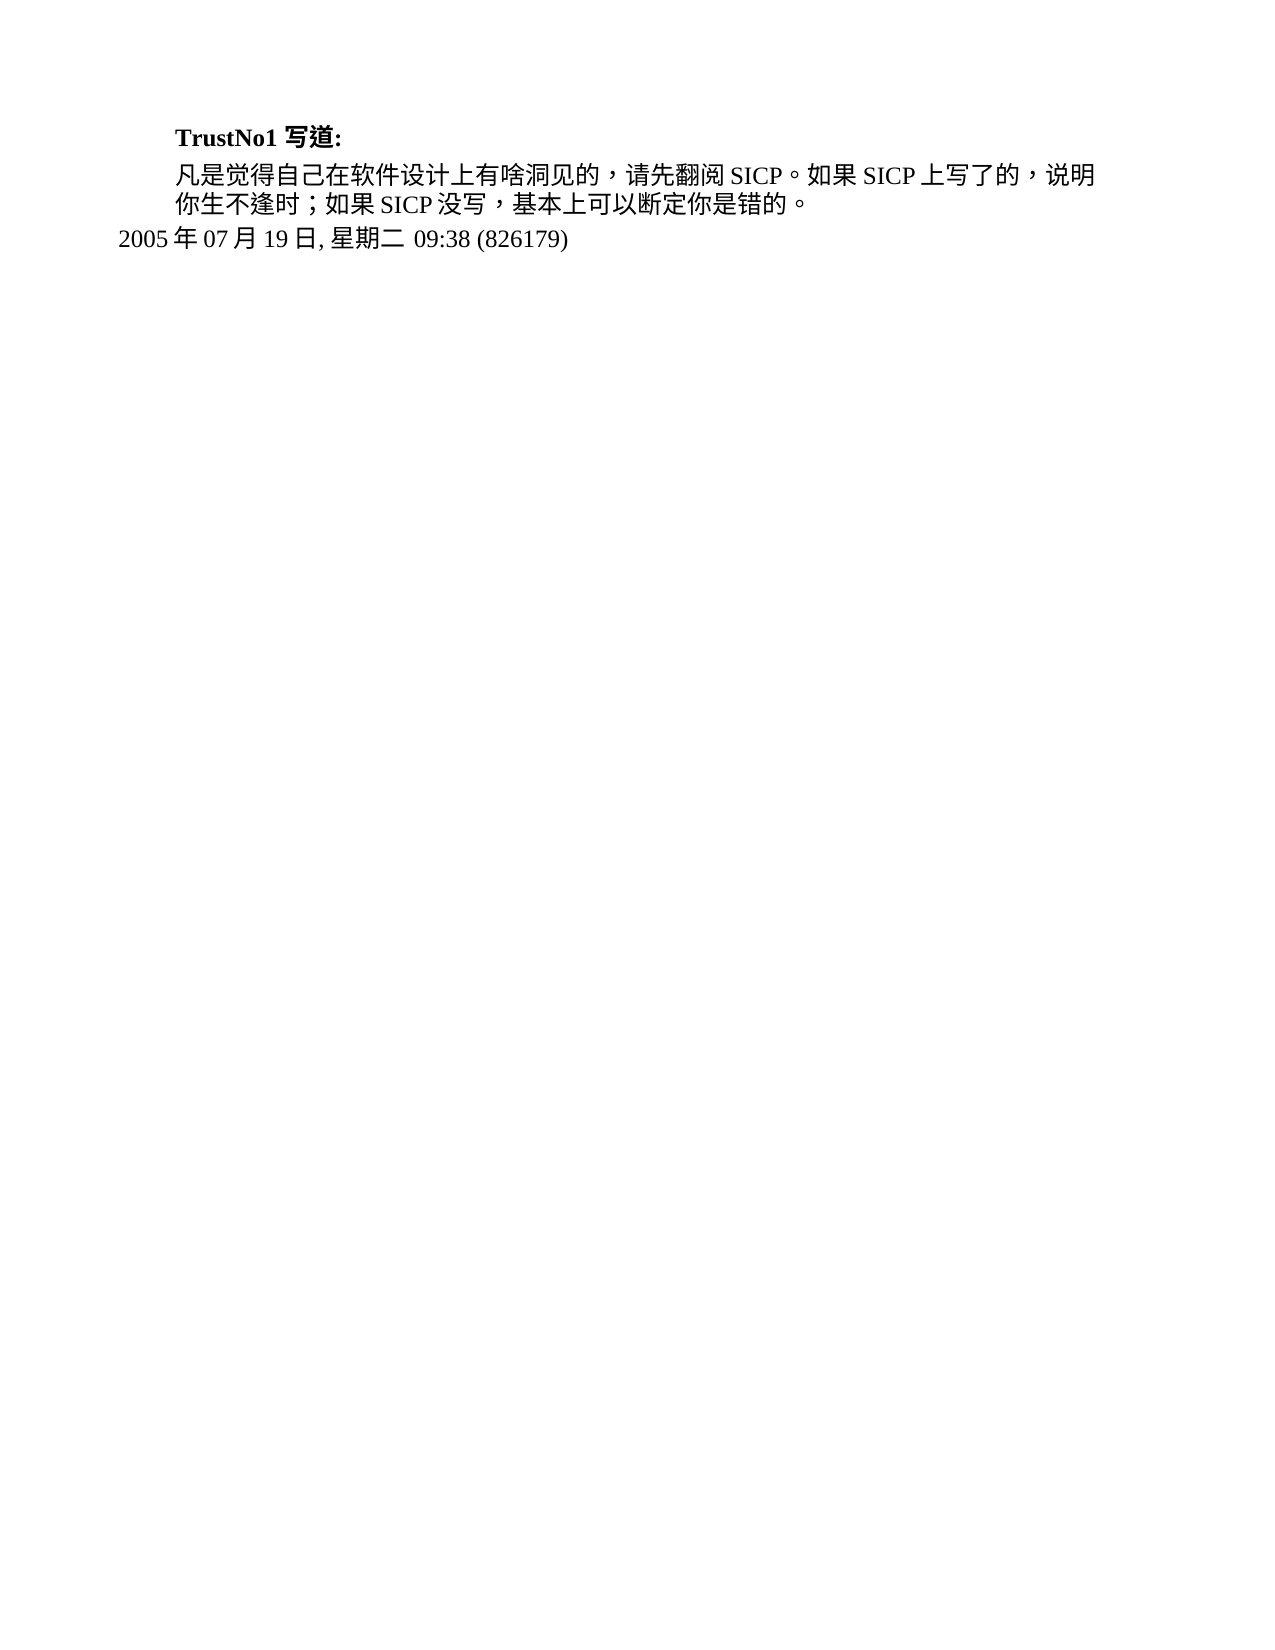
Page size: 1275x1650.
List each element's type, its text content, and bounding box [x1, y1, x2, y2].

table_cell 凡是觉得自己在软件设计上有啥洞见的，请先翻阅SICP。如果SICP上写了的，说明你生不逢时；如果SICP没写，基本上可以断定你是错的。 [170, 157, 1105, 224]
text 2005年07月19日, 星期二 09:38 (826179) [118, 224, 1157, 253]
table_header TrustNo1 写道: [170, 118, 1105, 157]
